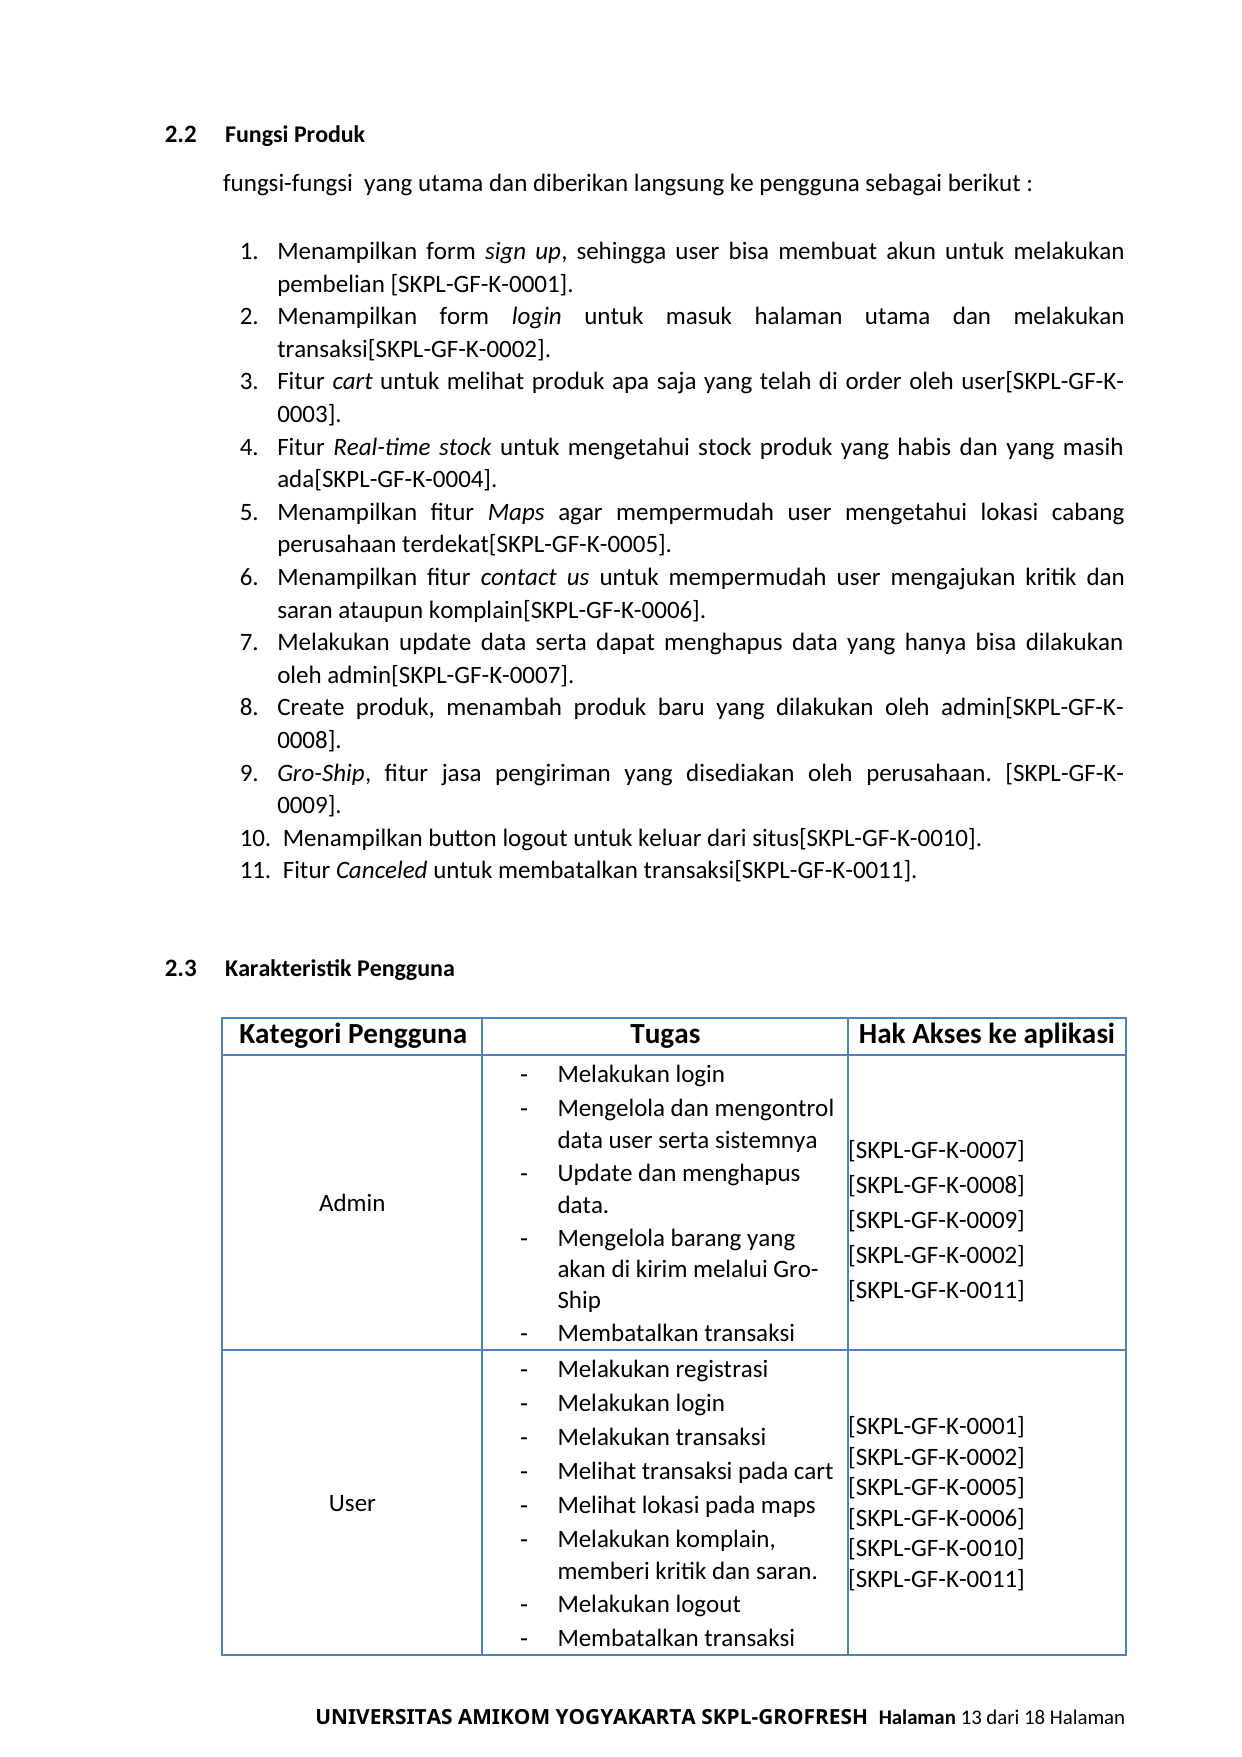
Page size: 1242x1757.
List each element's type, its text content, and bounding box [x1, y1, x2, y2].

text fungsi-fungsi yang utama dan diberikan langsung ke pengguna sebagai berikut : [223, 167, 1125, 198]
list Create produk, menambah produk baru yang dilakukan oleh admin[SKPL-GF-K-0008]. [239, 692, 1125, 755]
list Menampilkan button logout untuk keluar dari situs[SKPL-GF-K-0010]. [239, 822, 1125, 852]
table_header Kategori Pengguna [223, 1019, 481, 1054]
list Menampilkan form sign up, sehingga user bisa membuat akun untuk melakukan pembelian [SKPL-GF-K-0001]. [239, 235, 1125, 298]
list Fitur Canceled untuk membatalkan transaksi[SKPL-GF-K-0011]. [239, 854, 1125, 885]
list Gro-Ship, fitur jasa pengiriman yang disediakan oleh perusahaan. [SKPL-GF-K-0009]. [239, 757, 1125, 820]
table_cell Melakukan registrasi Melakukan login Melakukan transaksi Melihat transaksi pada cart Melihat lokasi pada maps Melakukan komplain, memberi kritik dan saran. Melakukan logout Membatalkan transaksi [483, 1351, 847, 1653]
list Melakukan update data serta dapat menghapus data yang hanya bisa dilakukan oleh admin[SKPL-GF-K-0007]. [239, 626, 1125, 689]
list Fitur Real-time stock untuk mengetahui stock produk yang habis dan yang masih ada[SKPL-GF-K-0004]. [239, 431, 1125, 494]
list Menampilkan fitur Maps agar mempermudah user mengetahui lokasi cabang perusahaan terdekat[SKPL-GF-K-0005]. [239, 496, 1125, 559]
table_cell [SKPL-GF-K-0007] [SKPL-GF-K-0008] [SKPL-GF-K-0009] [SKPL-GF-K-0002] [SKPL-GF-K-0011] [849, 1056, 1125, 1348]
table_cell Melakukan login Mengelola dan mengontrol data user serta sistemnya Update dan menghapus data. Mengelola barang yang akan di kirim melalui Gro-Ship Membatalkan transaksi [483, 1056, 847, 1348]
list Fitur cart untuk melihat produk apa saja yang telah di order oleh user[SKPL-GF-K-0003]. [239, 366, 1125, 429]
text 2.2 Fungsi Produk [164, 118, 1125, 148]
text 2.3 Karakteristik Pengguna [164, 952, 1125, 983]
table_header Tugas [483, 1019, 847, 1054]
table_cell Admin [223, 1056, 481, 1348]
list Menampilkan form login untuk masuk halaman utama dan melakukan transaksi[SKPL-GF-K-0002]. [239, 300, 1125, 363]
table_cell [SKPL-GF-K-0001] [SKPL-GF-K-0002] [SKPL-GF-K-0005] [SKPL-GF-K-0006] [SKPL-GF-K-0010] [SKPL-GF-K-0011] [849, 1351, 1125, 1653]
table_header Hak Akses ke aplikasi [849, 1019, 1125, 1054]
list Menampilkan fitur contact us untuk mempermudah user mengajukan kritik dan saran ataupun komplain[SKPL-GF-K-0006]. [239, 561, 1125, 624]
table_cell User [223, 1351, 481, 1653]
